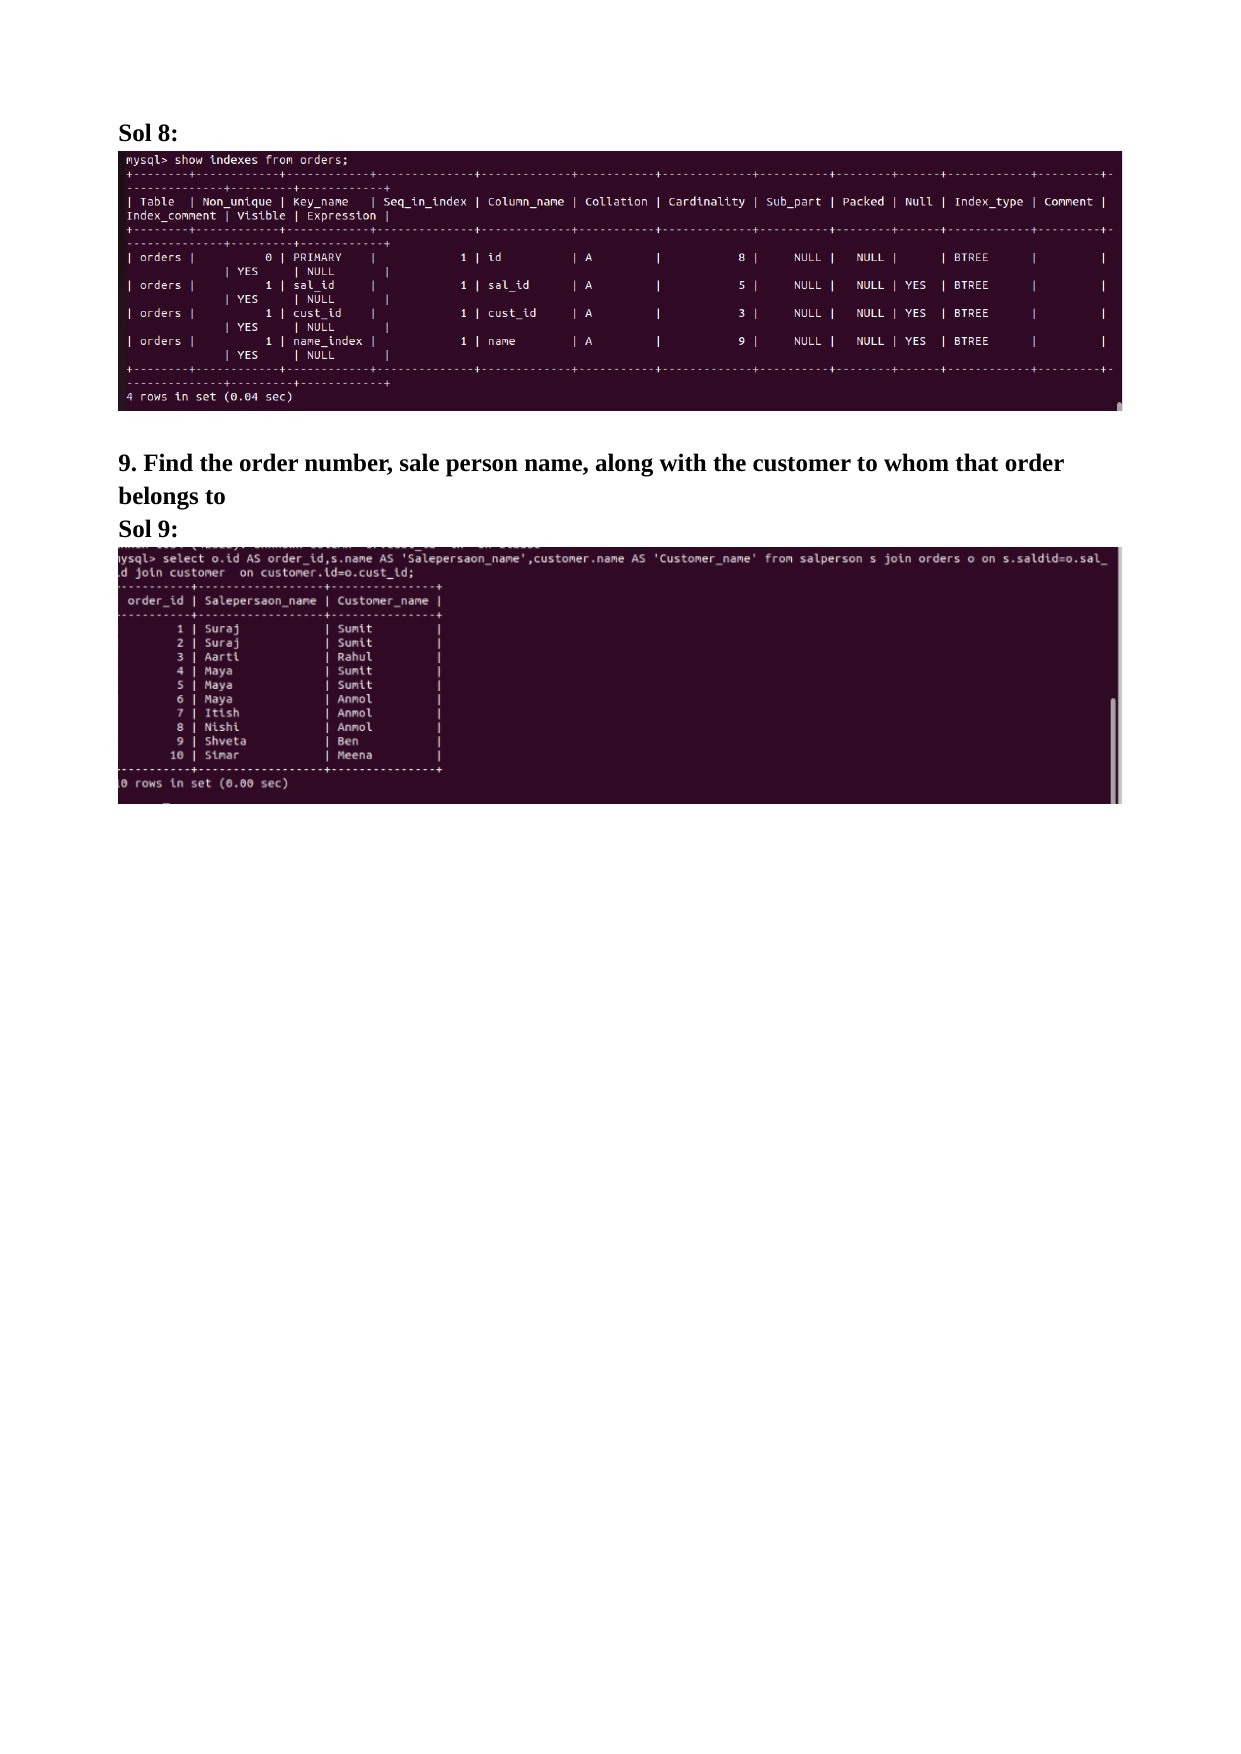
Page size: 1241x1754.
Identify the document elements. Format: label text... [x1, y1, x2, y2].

text Sol 9: [118, 514, 1122, 543]
text Sol 8: [118, 118, 1122, 147]
picture [118, 151, 1123, 411]
text 9. Find the order number, sale person name, along with the customer to whom that order belongs to [118, 448, 1122, 510]
picture [118, 547, 1123, 804]
